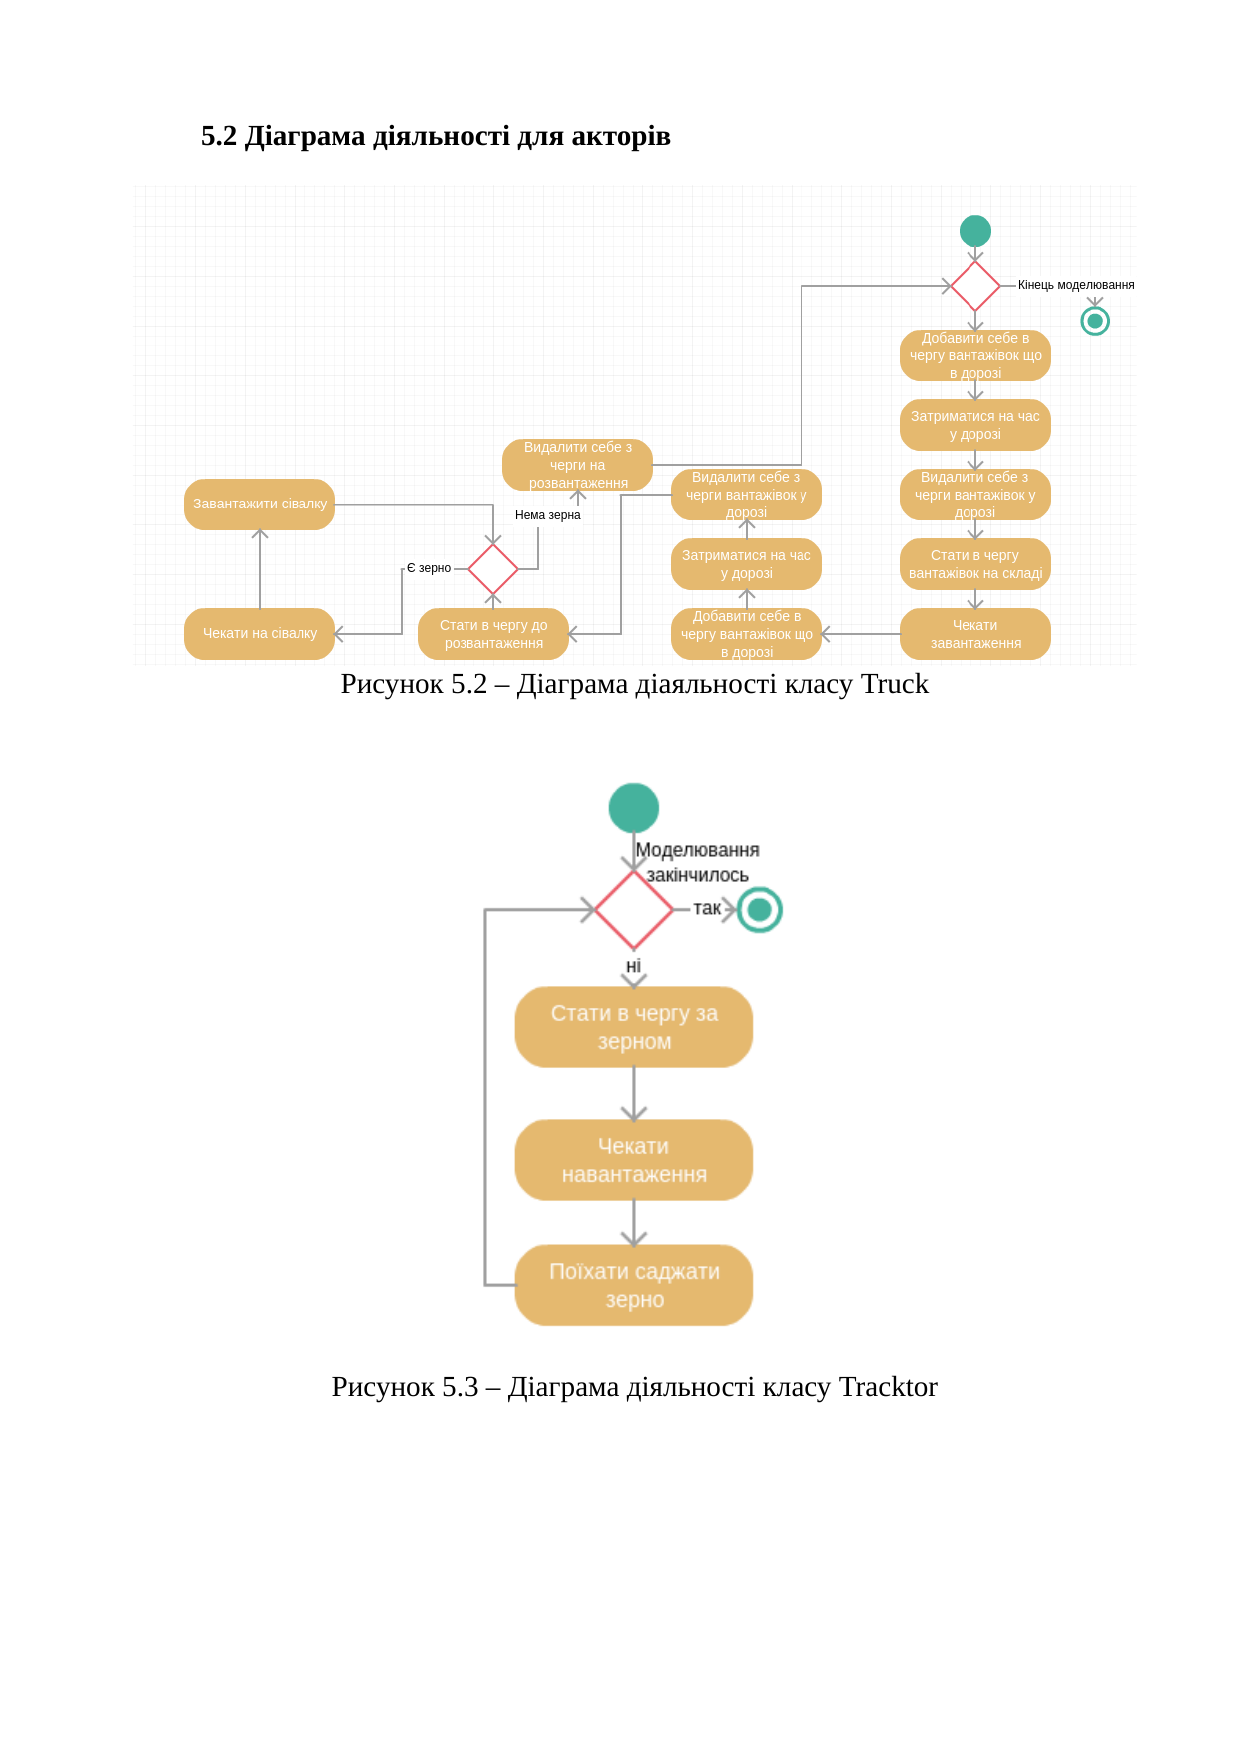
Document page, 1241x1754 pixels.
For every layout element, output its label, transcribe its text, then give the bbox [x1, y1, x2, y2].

text Рисунок 5.2 – Діаграма діаяльності класу Truck [118, 185, 1152, 699]
text 5.2 Діаграма діяльності для акторів [118, 118, 1152, 152]
text Рисунок 5.3 – Діаграма діяльності класу Tracktor [118, 766, 1152, 1403]
